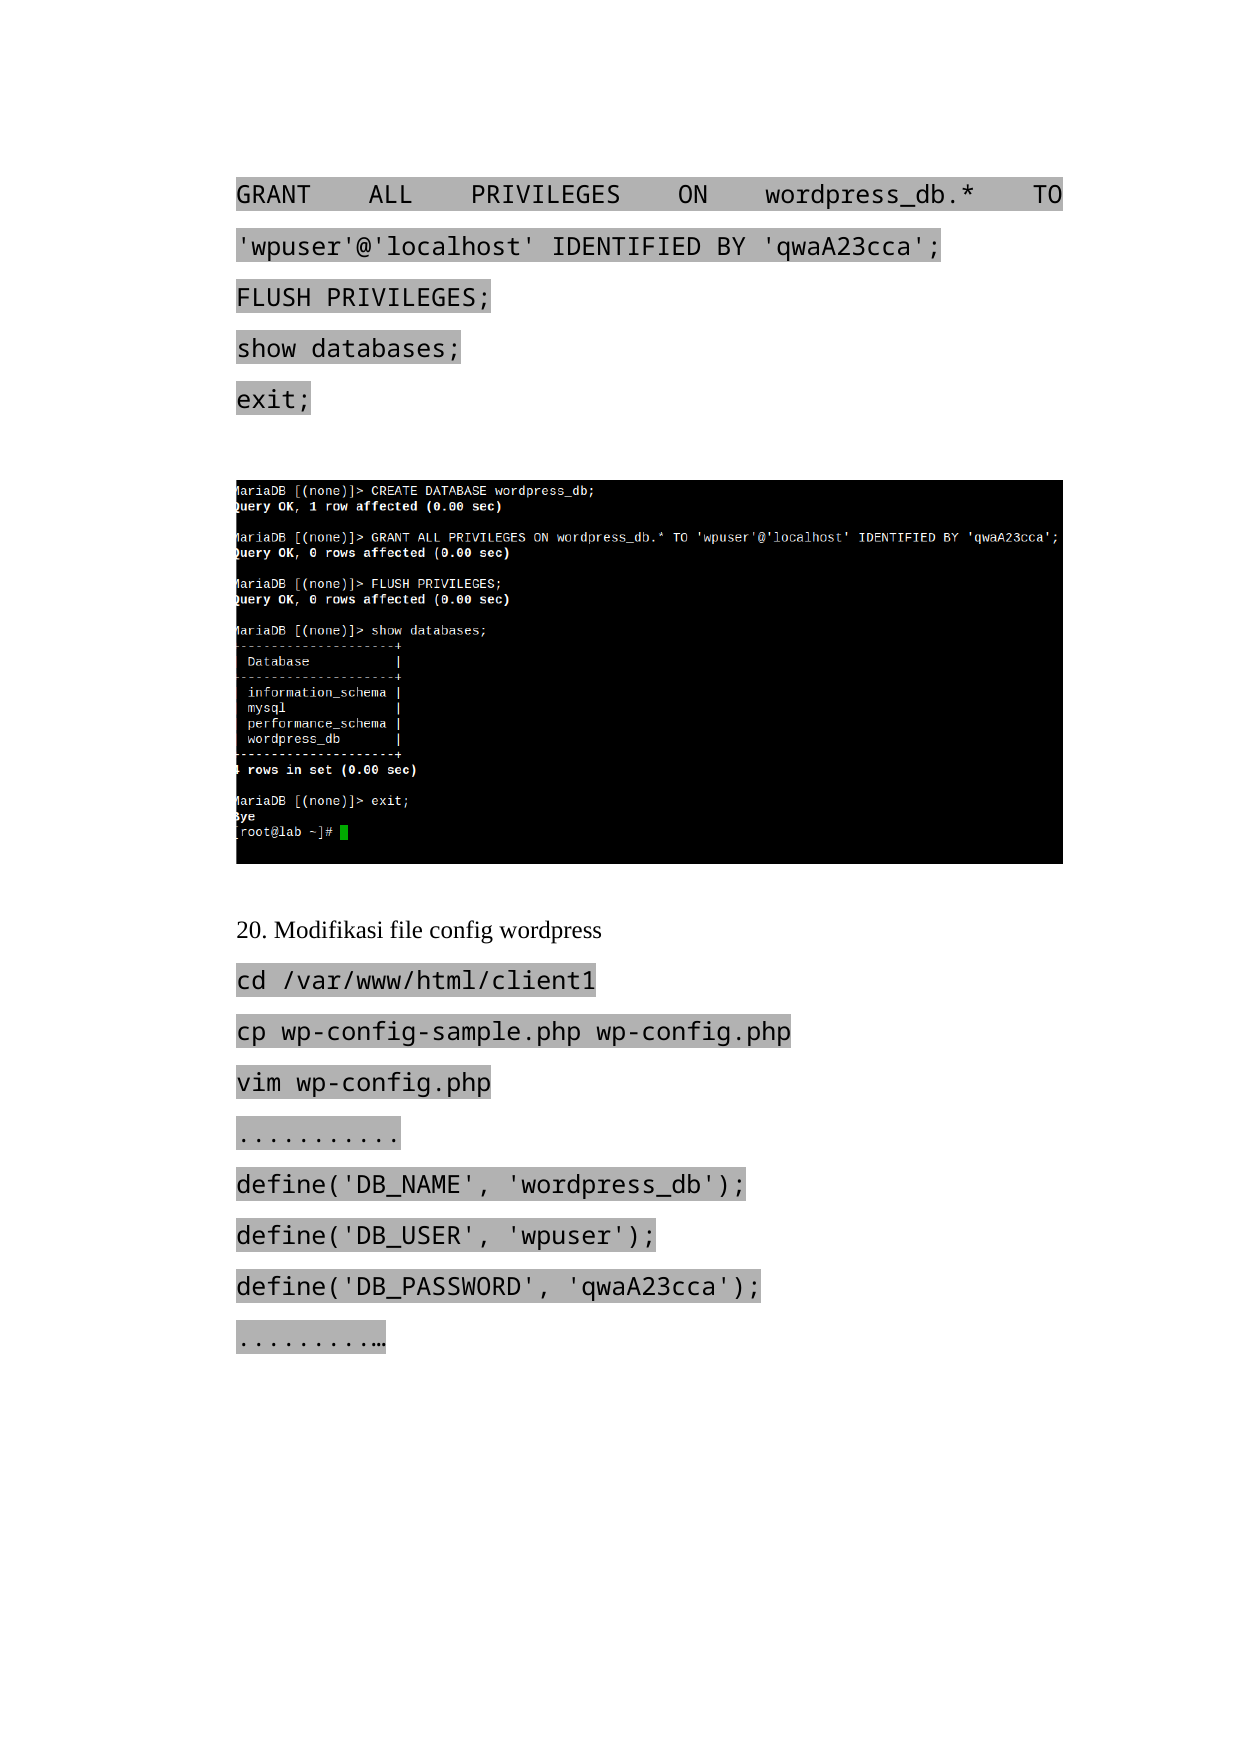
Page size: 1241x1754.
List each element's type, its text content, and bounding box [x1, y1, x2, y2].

picture [236, 480, 1063, 864]
text define('DB_NAME', 'wordpress_db'); [746, 1167, 1063, 1201]
text .........… [386, 1320, 1063, 1354]
text exit; [311, 381, 1063, 415]
text cp wp-config-sample.php wp-config.php [791, 1014, 1063, 1048]
text FLUSH PRIVILEGES; [491, 279, 1063, 313]
text 20. Modifikasi file config wordpress [236, 915, 1063, 944]
text define('DB_PASSWORD', 'qwaA23cca'); [761, 1269, 1063, 1303]
text cd /var/www/html/client1 [596, 963, 1063, 997]
text vim wp-config.php [491, 1065, 1063, 1099]
text ........... [401, 1116, 1063, 1150]
text GRANT ALL PRIVILEGES ON wordpress_db.* TO 'wpuser'@'localhost' IDENTIFIED BY 'qwaA23cca'; [236, 211, 1063, 262]
text show databases; [461, 330, 1063, 364]
text define('DB_USER', 'wpuser'); [656, 1218, 1063, 1252]
